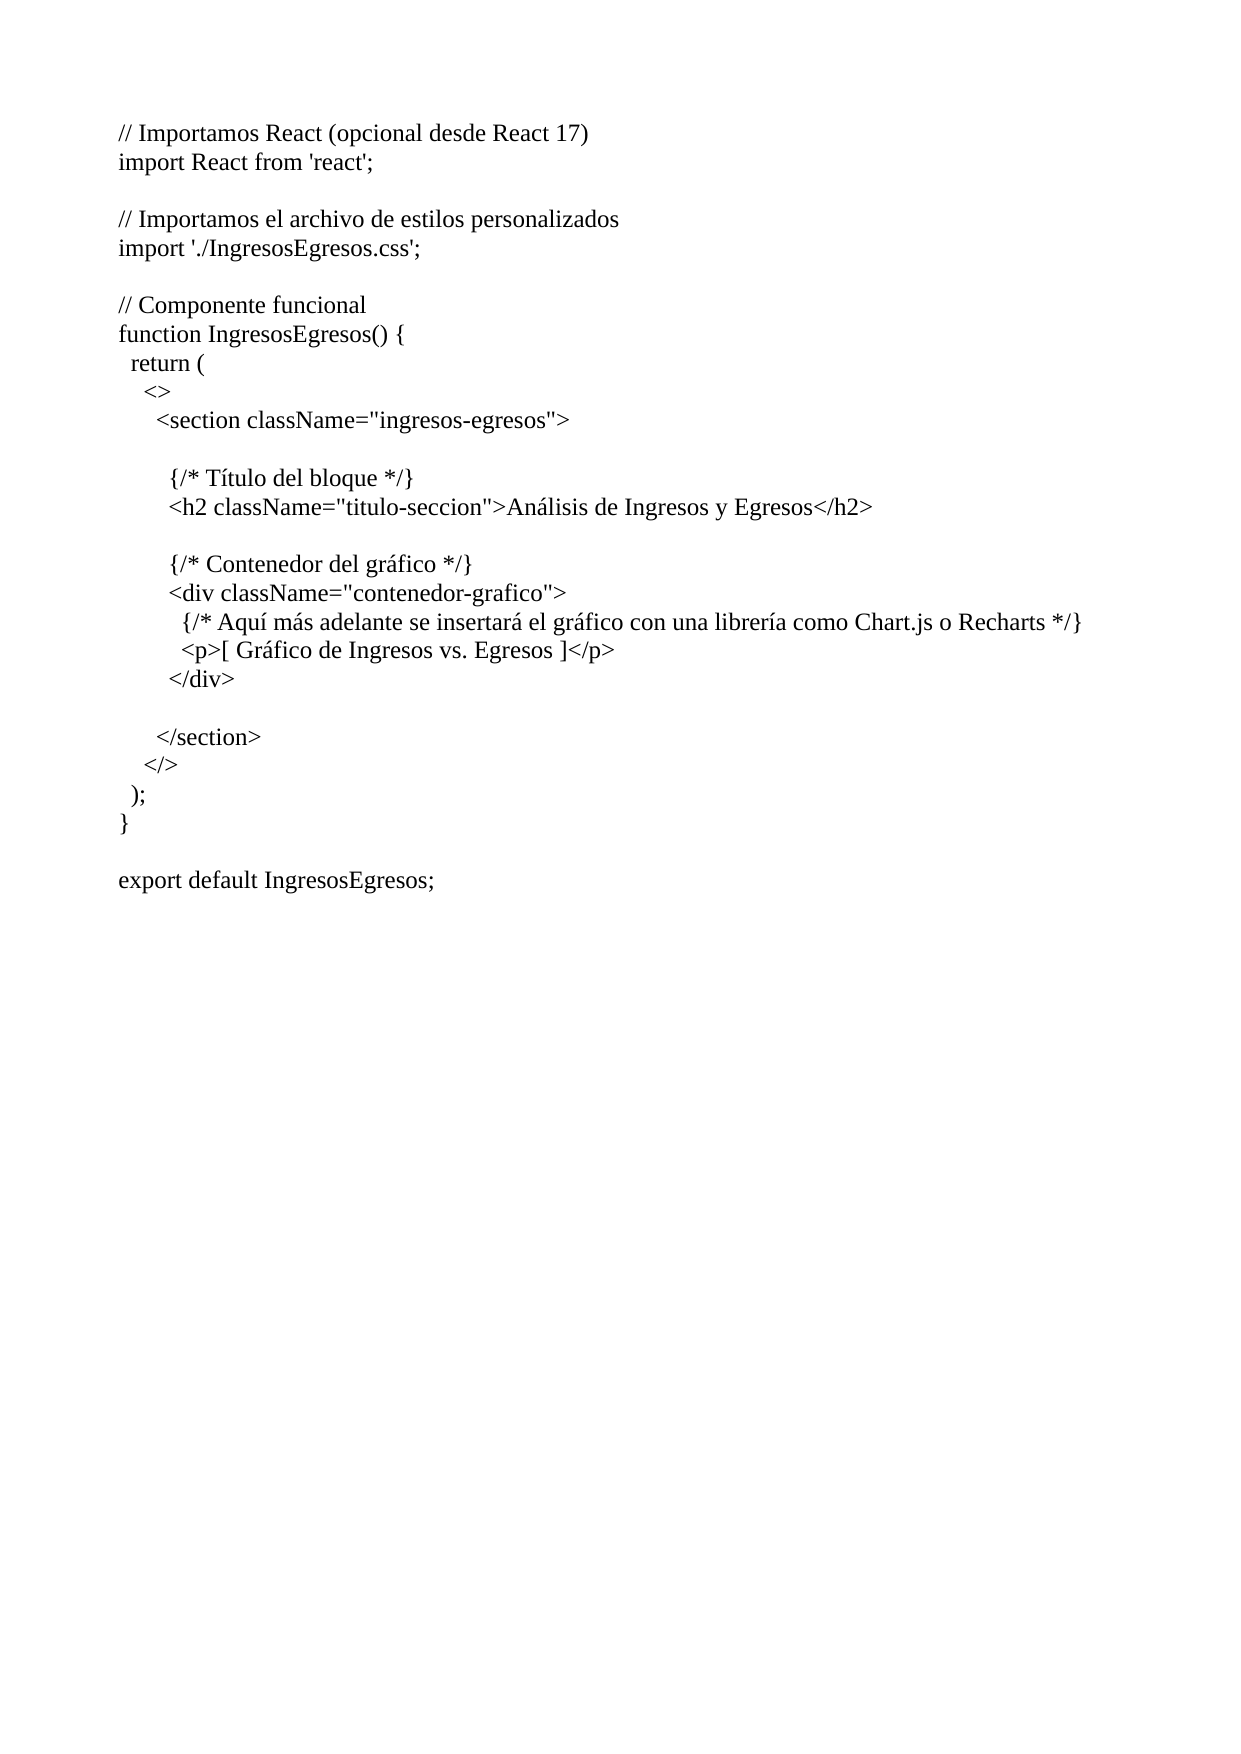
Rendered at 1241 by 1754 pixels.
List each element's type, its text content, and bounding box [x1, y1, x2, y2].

text <p>[ Gráfico de Ingresos vs. Egresos ]</p> [118, 636, 1122, 664]
text } [118, 808, 1122, 837]
text <div className="contenedor-grafico"> [118, 578, 1122, 607]
text {/* Aquí más adelante se insertará el gráfico con una librería como Chart.js o Recharts */} [118, 607, 1122, 636]
text </div> [118, 664, 1122, 693]
text <> [118, 377, 1122, 406]
text import './IngresosEgresos.css'; [118, 233, 1122, 262]
text // Componente funcional [118, 291, 1122, 319]
text export default IngresosEgresos; [118, 866, 1122, 894]
text <section className="ingresos-egresos"> [118, 406, 1122, 434]
text import React from 'react'; [118, 147, 1122, 176]
text {/* Contenedor del gráfico */} [118, 549, 1122, 578]
text function IngresosEgresos() { [118, 319, 1122, 348]
text return ( [118, 348, 1122, 377]
text // Importamos React (opcional desde React 17) [118, 118, 1122, 147]
text ); [118, 779, 1122, 808]
text </> [118, 751, 1122, 779]
text // Importamos el archivo de estilos personalizados [118, 204, 1122, 233]
text {/* Título del bloque */} [118, 463, 1122, 492]
text </section> [118, 722, 1122, 751]
text <h2 className="titulo-seccion">Análisis de Ingresos y Egresos</h2> [118, 492, 1122, 521]
